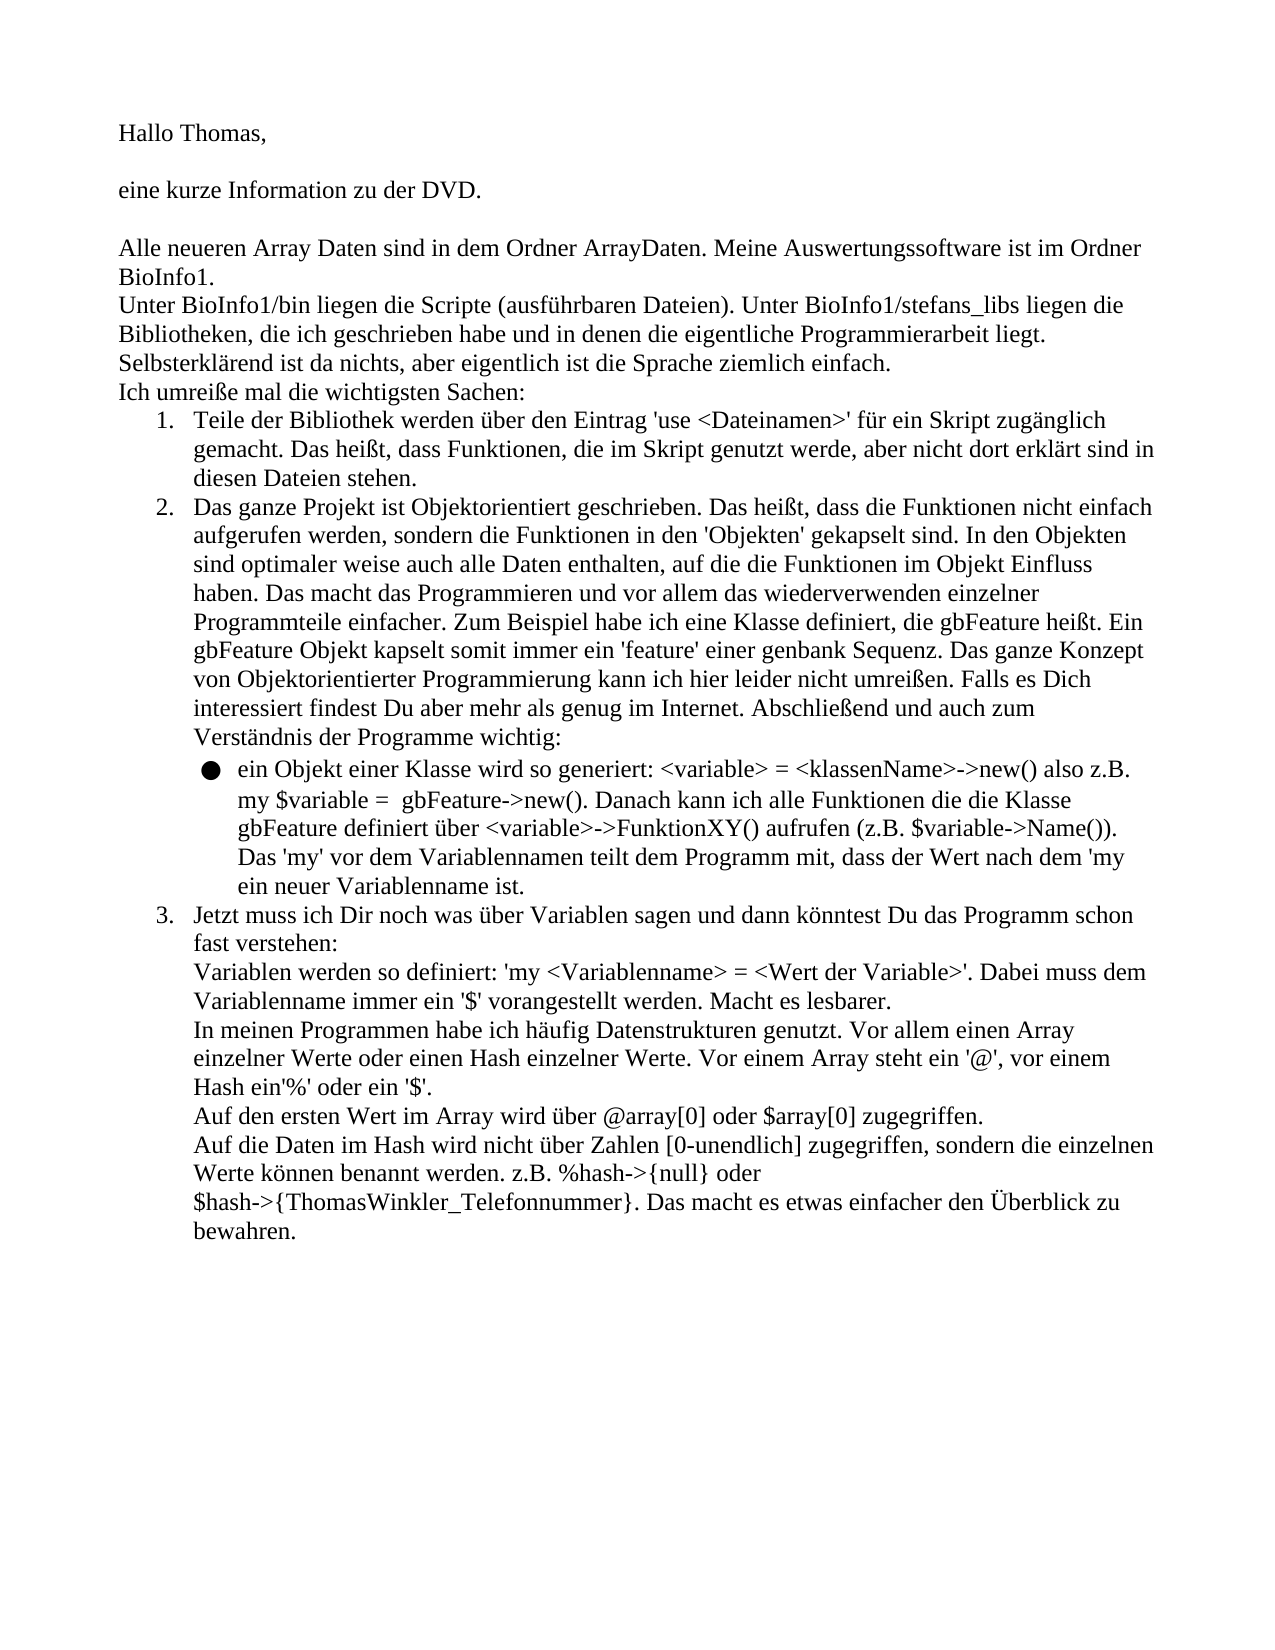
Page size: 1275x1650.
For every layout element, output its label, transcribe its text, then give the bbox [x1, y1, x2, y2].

list Teile der Bibliothek werden über den Eintrag 'use <Dateinamen>' für ein Skript zugänglich gemacht. Das heißt, dass Funktionen, die im Skript genutzt werde, aber nicht dort erklärt sind in diesen Dateien stehen. [156, 406, 1157, 492]
list Das ganze Projekt ist Objektorientiert geschrieben. Das heißt, dass die Funktionen nicht einfach aufgerufen werden, sondern die Funktionen in den 'Objekten' gekapselt sind. In den Objekten sind optimaler weise auch alle Daten enthalten, auf die die Funktionen im Objekt Einfluss haben. Das macht das Programmieren und vor allem das wiederverwenden einzelner Programmteile einfacher. Zum Beispiel habe ich eine Klasse definiert, die gbFeature heißt. Ein gbFeature Objekt kapselt somit immer ein 'feature' einer genbank Sequenz. Das ganze Konzept von Objektorientierter Programmierung kann ich hier leider nicht umreißen. Falls es Dich interessiert findest Du aber mehr als genug im Internet. Abschließend und auch zum Verständnis der Programme wichtig: [156, 492, 1157, 751]
text eine kurze Information zu der DVD. [118, 176, 1157, 204]
list ein Objekt einer Klasse wird so generiert: <variable> = <klassenName>->new() also z.B. my $variable = gbFeature->new(). Danach kann ich alle Funktionen die die Klasse gbFeature definiert über <variable>->FunktionXY() aufrufen (z.B. $variable->Name()). Das 'my' vor dem Variablennamen teilt dem Programm mit, dass der Wert nach dem 'my ein neuer Variablenname ist. [200, 751, 1157, 900]
text Unter BioInfo1/bin liegen die Scripte (ausführbaren Dateien). Unter BioInfo1/stefans_libs liegen die Bibliotheken, die ich geschrieben habe und in denen die eigentliche Programmierarbeit liegt. Selbsterklärend ist da nichts, aber eigentlich ist die Sprache ziemlich einfach. [118, 291, 1157, 377]
list Jetzt muss ich Dir noch was über Variablen sagen und dann könntest Du das Programm schon fast verstehen: Variablen werden so definiert: 'my <Variablenname> = <Wert der Variable>'. Dabei muss dem Variablenname immer ein '$' vorangestellt werden. Macht es lesbarer. In meinen Programmen habe ich häufig Datenstrukturen genutzt. Vor allem einen Array einzelner Werte oder einen Hash einzelner Werte. Vor einem Array steht ein '@', vor einem Hash ein'%' oder ein '$'. Auf den ersten Wert im Array wird über @array[0] oder $array[0] zugegriffen. Auf die Daten im Hash wird nicht über Zahlen [0-unendlich] zugegriffen, sondern die einzelnen Werte können benannt werden. z.B. %hash->{null} oder $hash->{ThomasWinkler_Telefonnummer}. Das macht es etwas einfacher den Überblick zu bewahren. [156, 900, 1157, 1245]
text Ich umreiße mal die wichtigsten Sachen: [118, 377, 1157, 406]
text Hallo Thomas, [118, 118, 1157, 147]
text Alle neueren Array Daten sind in dem Ordner ArrayDaten. Meine Auswertungssoftware ist im Ordner BioInfo1. [118, 233, 1157, 291]
